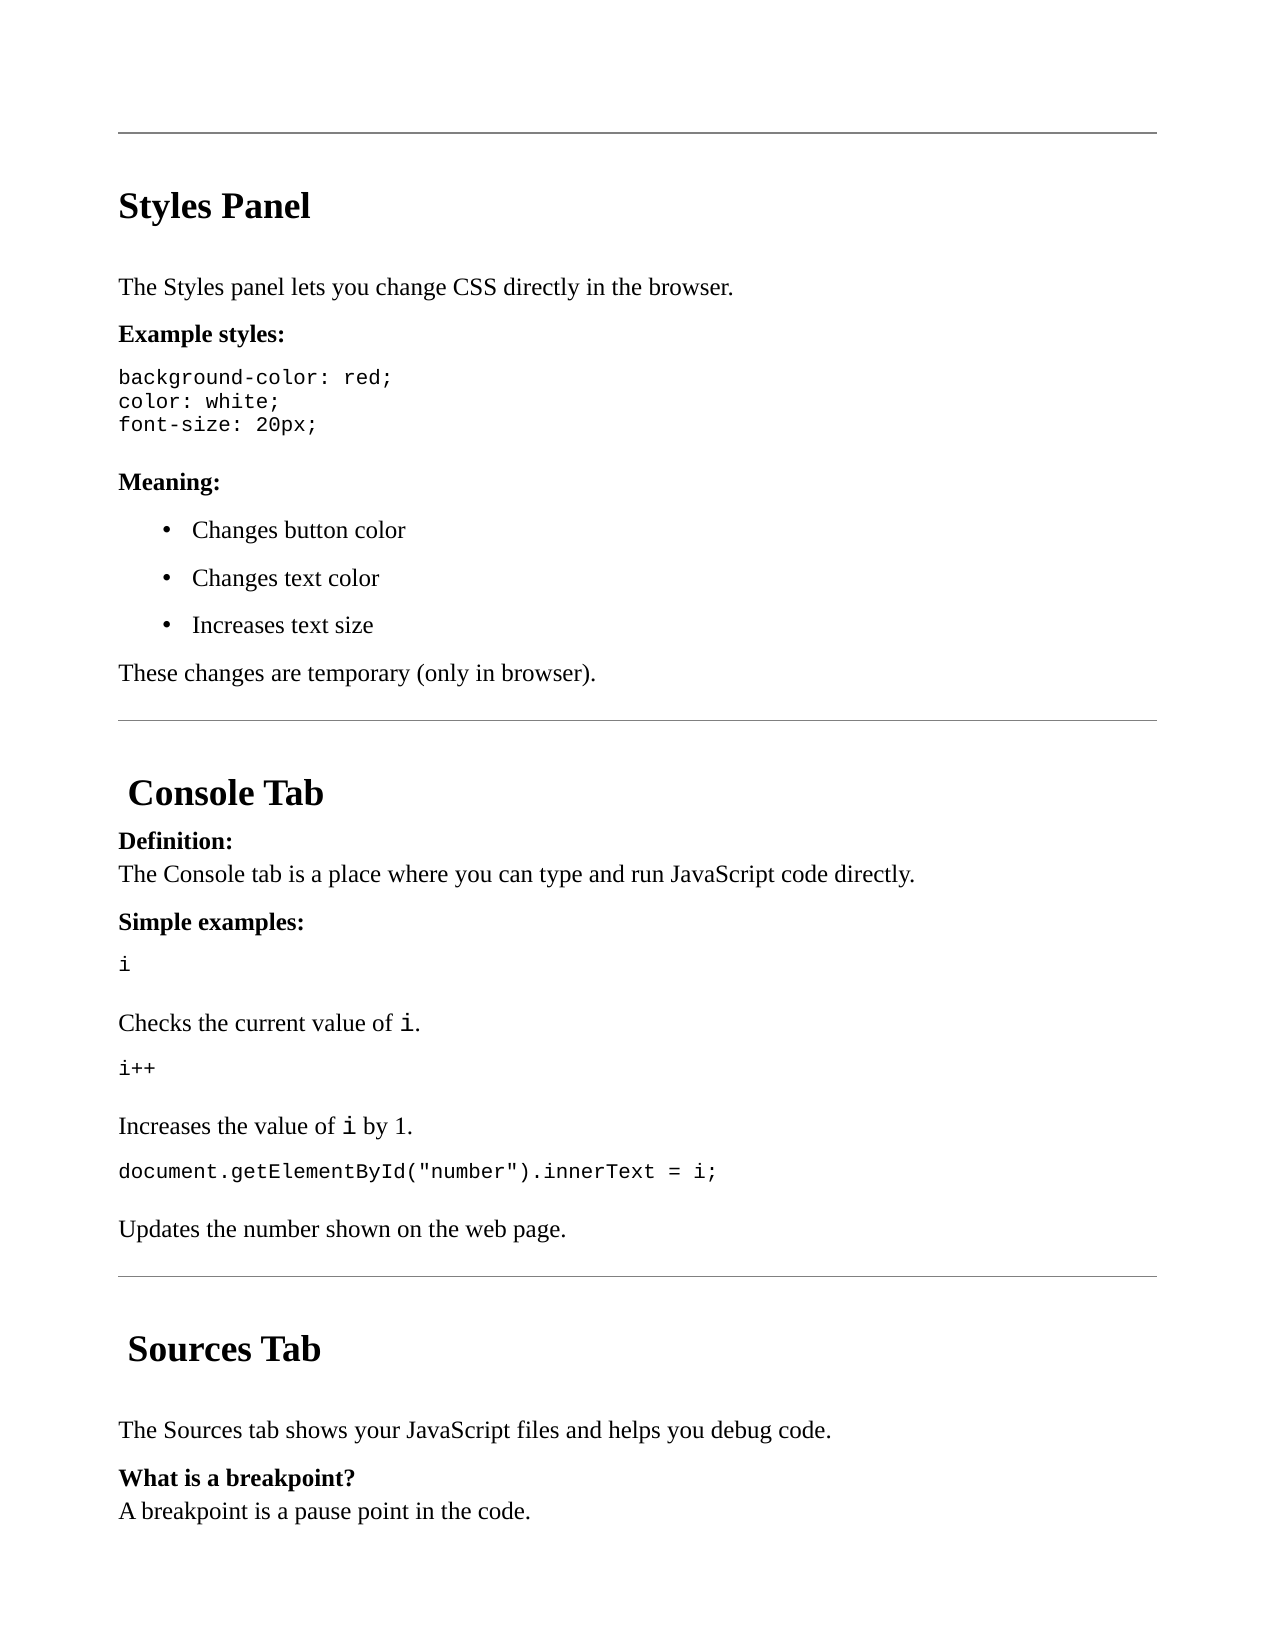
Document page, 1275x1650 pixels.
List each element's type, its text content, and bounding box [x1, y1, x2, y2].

text font-size: 20px; [118, 414, 1157, 438]
text Checks the current value of i. [118, 1008, 1157, 1038]
text The Sources tab shows your JavaScript files and helps you debug code. [118, 1382, 1157, 1444]
text Definition: The Console tab is a place where you can type and run JavaScript code directly. [118, 826, 1157, 888]
list Increases text size [162, 610, 1157, 639]
text What is a breakpoint? A breakpoint is a pause point in the code. [118, 1463, 1157, 1524]
text Example styles: [118, 319, 1157, 348]
subtitle Console Tab [118, 771, 1157, 814]
text Simple examples: [118, 907, 1157, 936]
text i++ [118, 1058, 1157, 1081]
text document.getElementById("number").innerText = i; [118, 1161, 1157, 1184]
text color: white; [118, 391, 1157, 414]
text Updates the number shown on the web page. [118, 1214, 1157, 1243]
list Changes button color [162, 515, 1157, 544]
text background-color: red; [118, 367, 1157, 391]
list Changes text color [162, 563, 1157, 591]
text Increases the value of i by 1. [118, 1111, 1157, 1142]
text Meaning: [118, 467, 1157, 496]
text The Styles panel lets you change CSS directly in the browser. [118, 239, 1157, 301]
text These changes are temporary (only in browser). [118, 658, 1157, 687]
subtitle Styles Panel [118, 183, 1157, 226]
subtitle Sources Tab [118, 1327, 1157, 1370]
text i [118, 954, 1157, 978]
